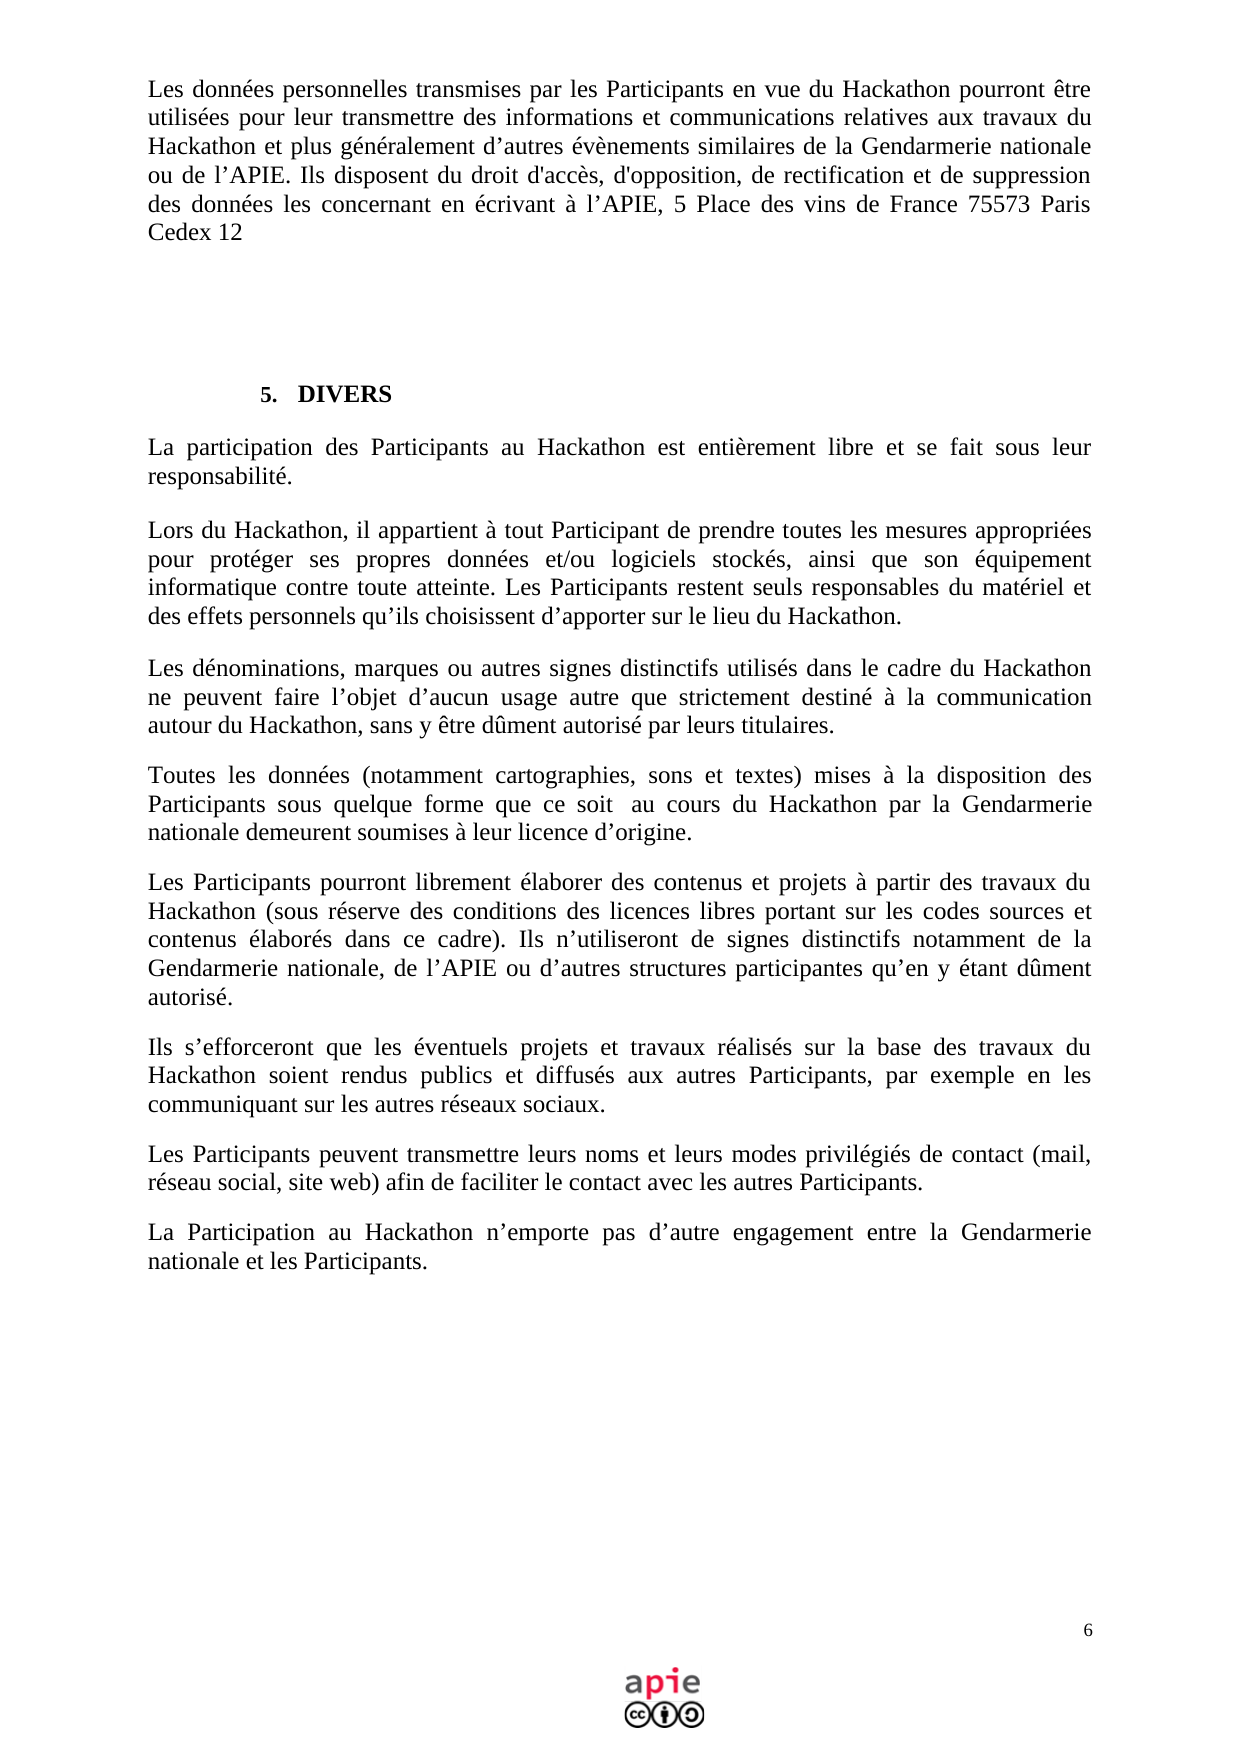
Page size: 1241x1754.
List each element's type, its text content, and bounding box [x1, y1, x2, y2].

text Toutes les données (notamment cartographies, sons et textes) mises à la disposition des Participants sous quelque forme que ce soit au cours du Hackathon par la Gendarmerie nationale demeurent soumises à leur licence d’origine. [148, 760, 1093, 846]
text Les Participants peuvent transmettre leurs noms et leurs modes privilégiés de contact (mail, réseau social, site web) afin de faciliter le contact avec les autres Participants. [148, 1139, 1093, 1196]
text Les données personnelles transmises par les Participants en vue du Hackathon pourront être utilisées pour leur transmettre des informations et communications relatives aux travaux du Hackathon et plus généralement d’autres évènements similaires de la Gendarmerie nationale ou de l’APIE. Ils disposent du droit d'accès, d'opposition, de rectification et de suppression des données les concernant en écrivant à l’APIE, 5 Place des vins de France 75573 Paris Cedex 12 [148, 74, 1093, 246]
text Les Participants pourront librement élaborer des contenus et projets à partir des travaux du Hackathon (sous réserve des conditions des licences libres portant sur les codes sources et contenus élaborés dans ce cadre). Ils n’utiliseront de signes distinctifs notamment de la Gendarmerie nationale, de l’APIE ou d’autres structures participantes qu’en y étant dûment autorisé. [148, 867, 1093, 1011]
picture [624, 1665, 705, 1728]
text La Participation au Hackathon n’emporte pas d’autre engagement entre la Gendarmerie nationale et les Participants. [148, 1217, 1093, 1274]
text Lors du Hackathon, il appartient à tout Participant de prendre toutes les mesures appropriées pour protéger ses propres données et/ou logiciels stockés, ainsi que son équipement informatique contre toute atteinte. Les Participants restent seuls responsables du matériel et des effets personnels qu’ils choisissent d’apporter sur le lieu du Hackathon. [148, 515, 1093, 630]
list DIVERS [260, 379, 1093, 407]
text Les dénominations, marques ou autres signes distinctifs utilisés dans le cadre du Hackathon ne peuvent faire l’objet d’aucun usage autre que strictement destiné à la communication autour du Hackathon, sans y être dûment autorisé par leurs titulaires. [148, 653, 1093, 739]
text La participation des Participants au Hackathon est entièrement libre et se fait sous leur responsabilité. [148, 432, 1093, 490]
text Ils s’efforceront que les éventuels projets et travaux réalisés sur la base des travaux du Hackathon soient rendus publics et diffusés aux autres Participants, par exemple en les communiquant sur les autres réseaux sociaux. [148, 1032, 1093, 1118]
